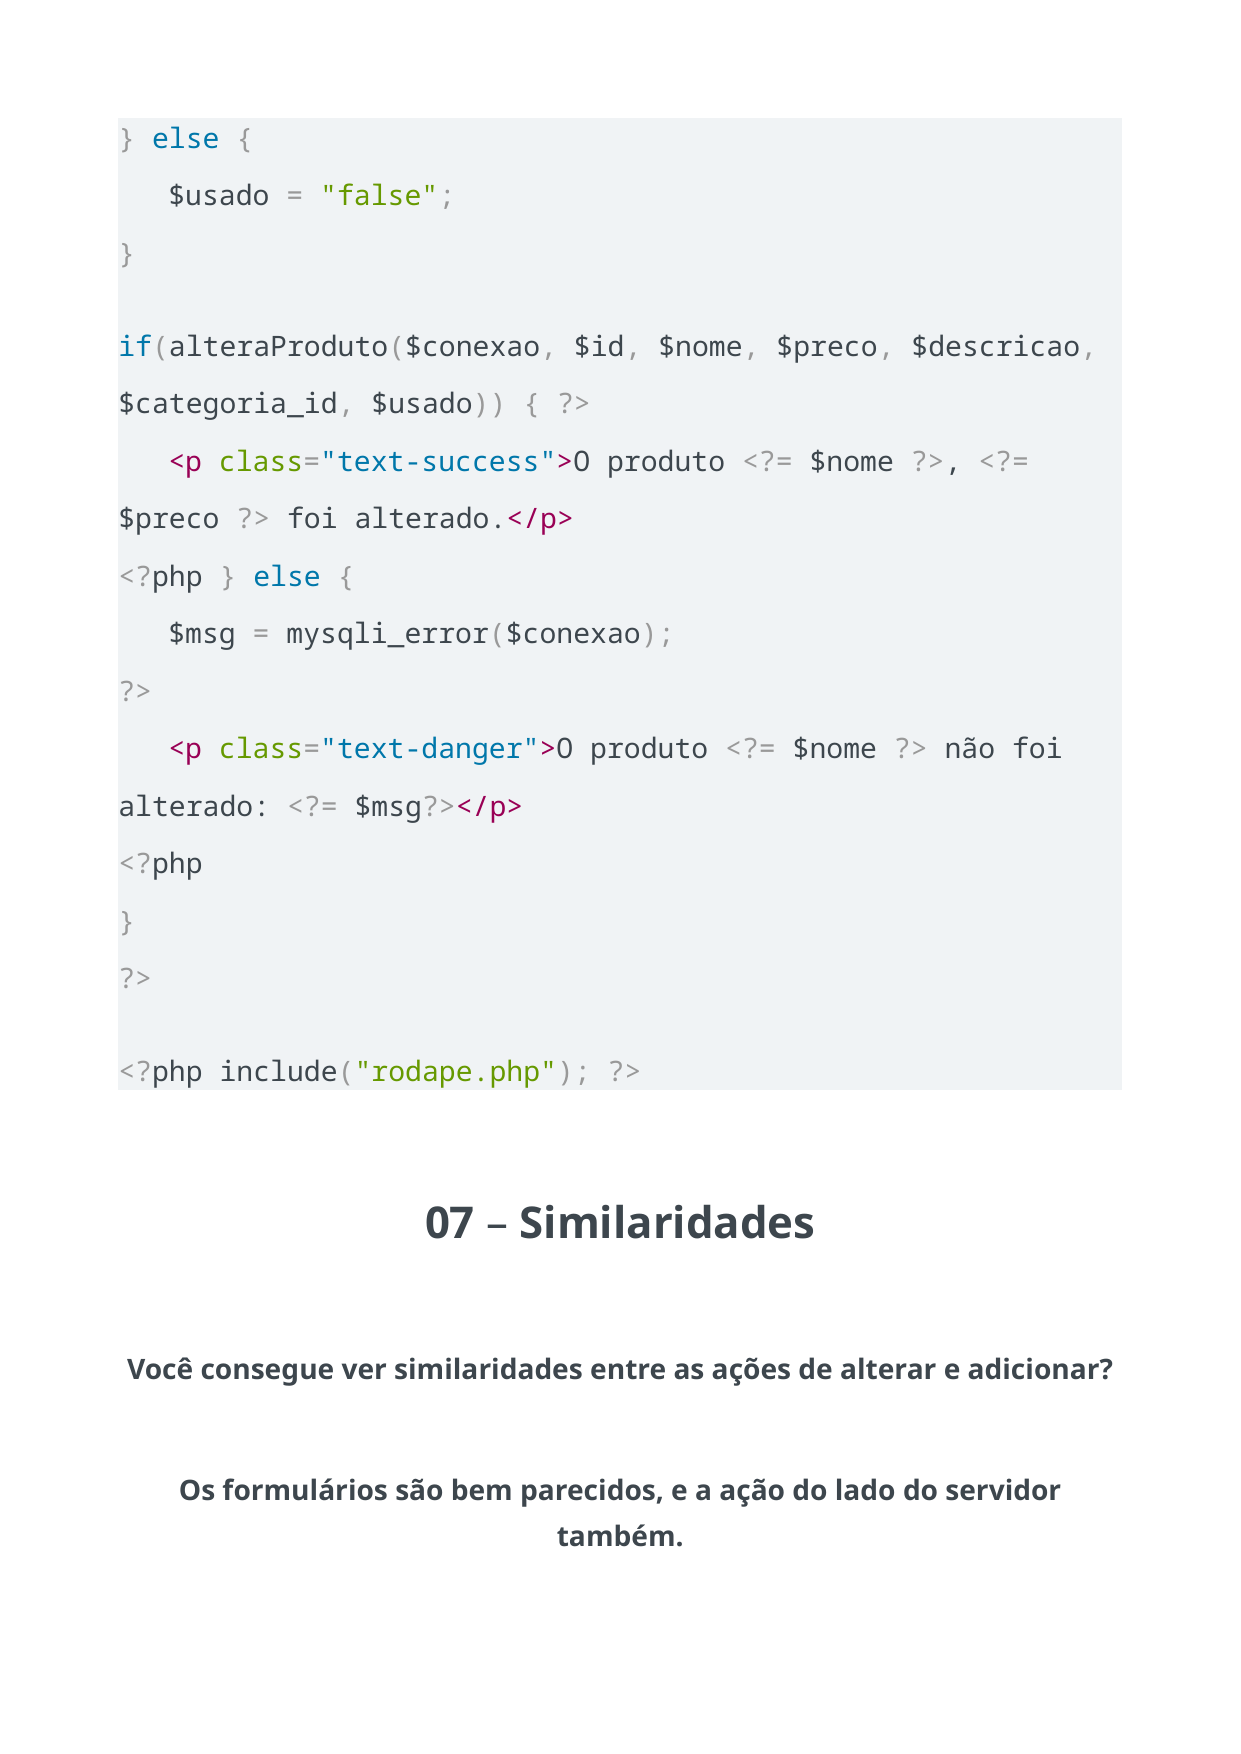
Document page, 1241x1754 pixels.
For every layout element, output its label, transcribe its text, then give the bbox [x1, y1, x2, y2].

text <?php [118, 843, 1122, 882]
text $msg = mysqli_error($conexao); [118, 613, 1122, 652]
text <p class="text-success">O produto <?= $nome ?>, <?= $preco ?> foi alterado.</p> [118, 441, 1122, 537]
text Você consegue ver similaridades entre as ações de alterar e adicionar? [118, 1349, 1122, 1388]
text <p class="text-danger">O produto <?= $nome ?> não foi alterado: <?= $msg?></p> [118, 728, 1122, 824]
subtitle 07 – Similaridades [118, 1191, 1122, 1251]
text <?php include("rodape.php"); ?> [118, 1051, 1122, 1090]
text ?> [118, 958, 1122, 997]
text $usado = "false"; [118, 176, 1122, 214]
text } [118, 901, 1122, 939]
text <?php } else { [118, 556, 1122, 594]
text ?> [118, 671, 1122, 709]
text Os formulários são bem parecidos, e a ação do lado do servidor também. [118, 1471, 1122, 1555]
text } [118, 233, 1122, 271]
text } else { [118, 118, 1122, 156]
text if(alteraProduto($conexao, $id, $nome, $preco, $descricao, $categoria_id, $usado)) { ?> [118, 326, 1122, 422]
